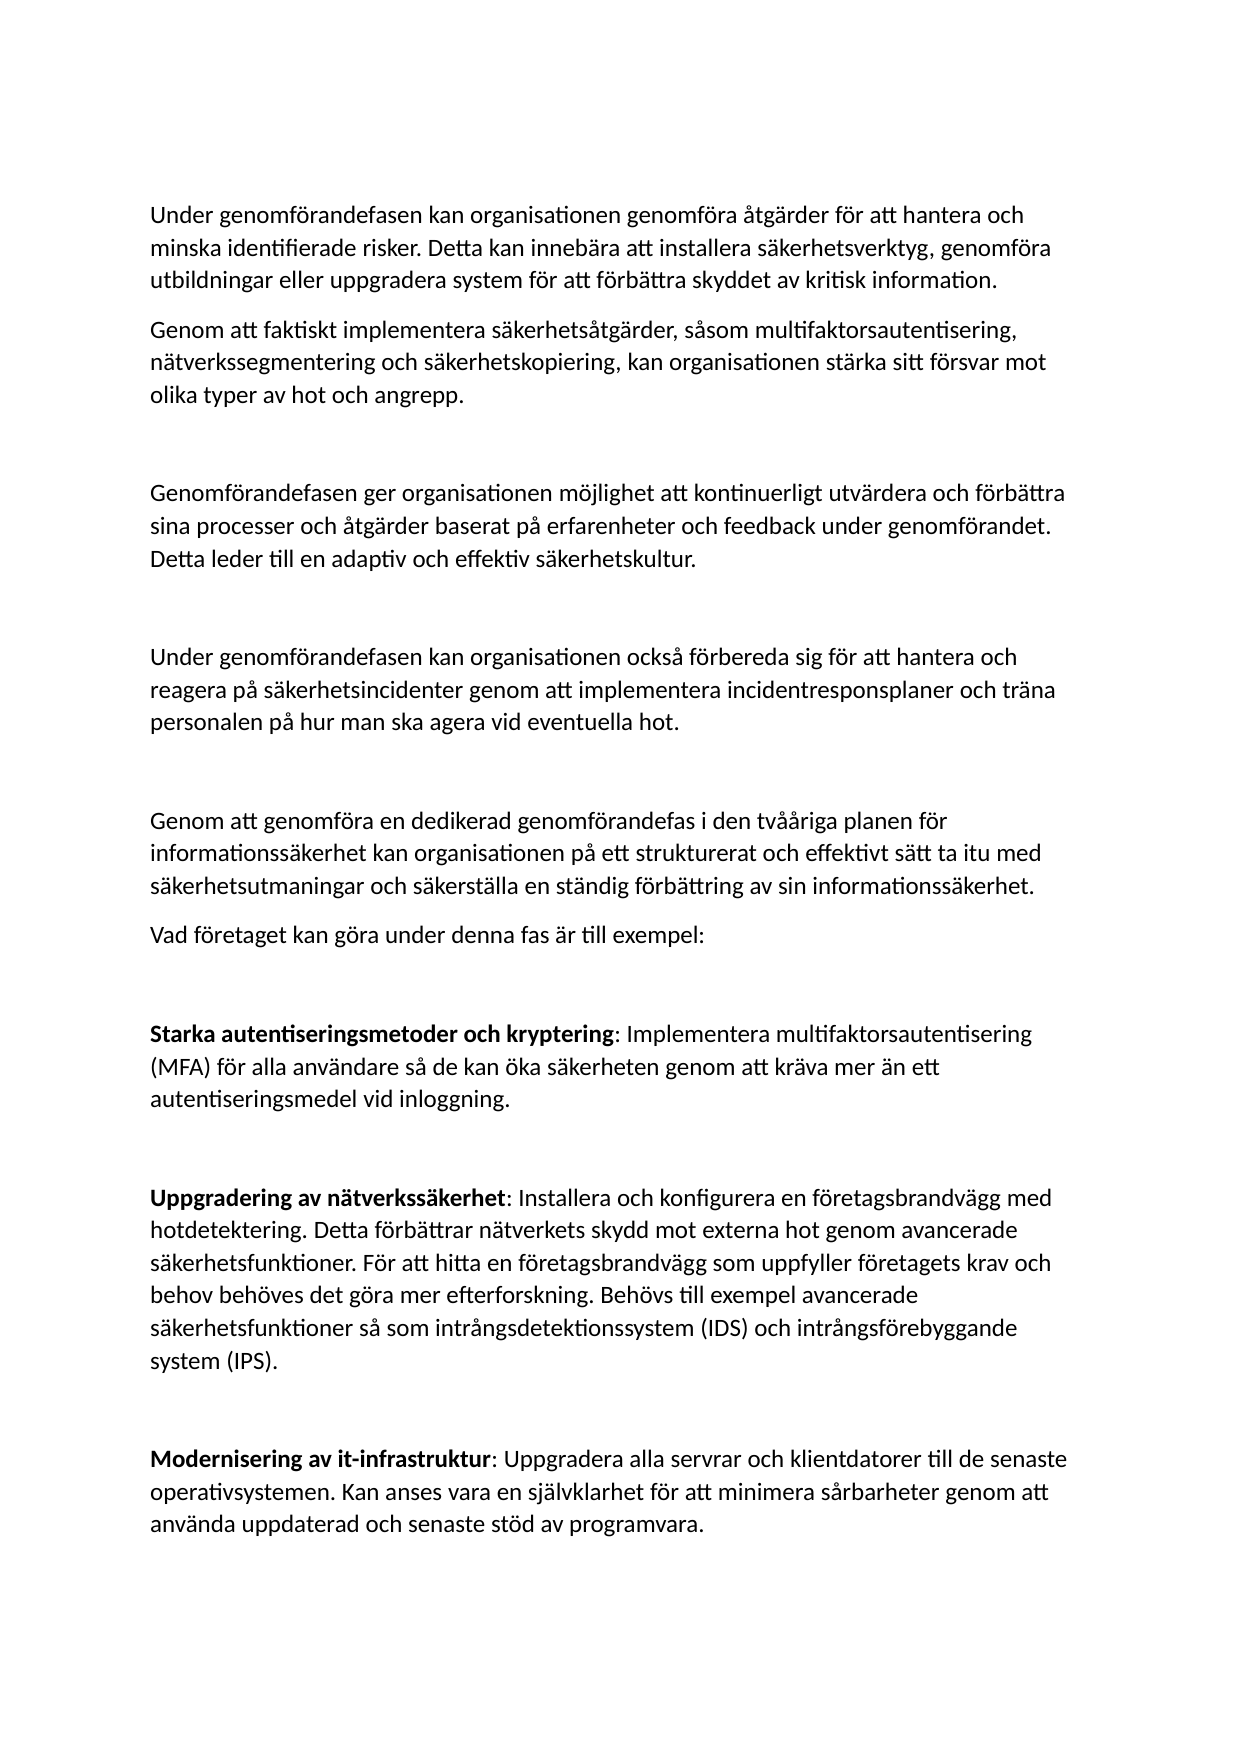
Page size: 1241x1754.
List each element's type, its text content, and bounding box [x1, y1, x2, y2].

text Modernisering av it-infrastruktur: Uppgradera alla servrar och klientdatorer till de senaste operativsystemen. Kan anses vara en självklarhet för att minimera sårbarheter genom att använda uppdaterad och senaste stöd av programvara. [150, 1443, 1090, 1539]
text Vad företaget kan göra under denna fas är till exempel: [150, 919, 1090, 950]
text Genomförandefasen ger organisationen möjlighet att kontinuerligt utvärdera och förbättra sina processer och åtgärder baserat på erfarenheter och feedback under genomförandet. Detta leder till en adaptiv och effektiv säkerhetskultur. [150, 477, 1090, 573]
text Genom att faktiskt implementera säkerhetsåtgärder, såsom multifaktorsautentisering, nätverkssegmentering och säkerhetskopiering, kan organisationen stärka sitt försvar mot olika typer av hot och angrepp. [150, 314, 1090, 409]
text Under genomförandefasen kan organisationen genomföra åtgärder för att hantera och minska identifierade risker. Detta kan innebära att installera säkerhetsverktyg, genomföra utbildningar eller uppgradera system för att förbättra skyddet av kritisk information. [150, 199, 1090, 295]
text Genom att genomföra en dedikerad genomförandefas i den tvååriga planen för informationssäkerhet kan organisationen på ett strukturerat och effektivt sätt ta itu med säkerhetsutmaningar och säkerställa en ständig förbättring av sin informationssäkerhet. [150, 805, 1090, 901]
text Uppgradering av nätverkssäkerhet: Installera och konfigurera en företagsbrandvägg med hotdetektering. Detta förbättrar nätverkets skydd mot externa hot genom avancerade säkerhetsfunktioner. För att hitta en företagsbrandvägg som uppfyller företagets krav och behov behöves det göra mer efterforskning. Behövs till exempel avancerade säkerhetsfunktioner så som intrångsdetektionssystem (IDS) och intrångsförebyggande system (IPS). [150, 1182, 1090, 1375]
text Starka autentiseringsmetoder och kryptering: Implementera multifaktorsautentisering (MFA) för alla användare så de kan öka säkerheten genom att kräva mer än ett autentiseringsmedel vid inloggning. [150, 1018, 1090, 1114]
text Under genomförandefasen kan organisationen också förbereda sig för att hantera och reagera på säkerhetsincidenter genom att implementera incidentresponsplaner och träna personalen på hur man ska agera vid eventuella hot. [150, 641, 1090, 737]
